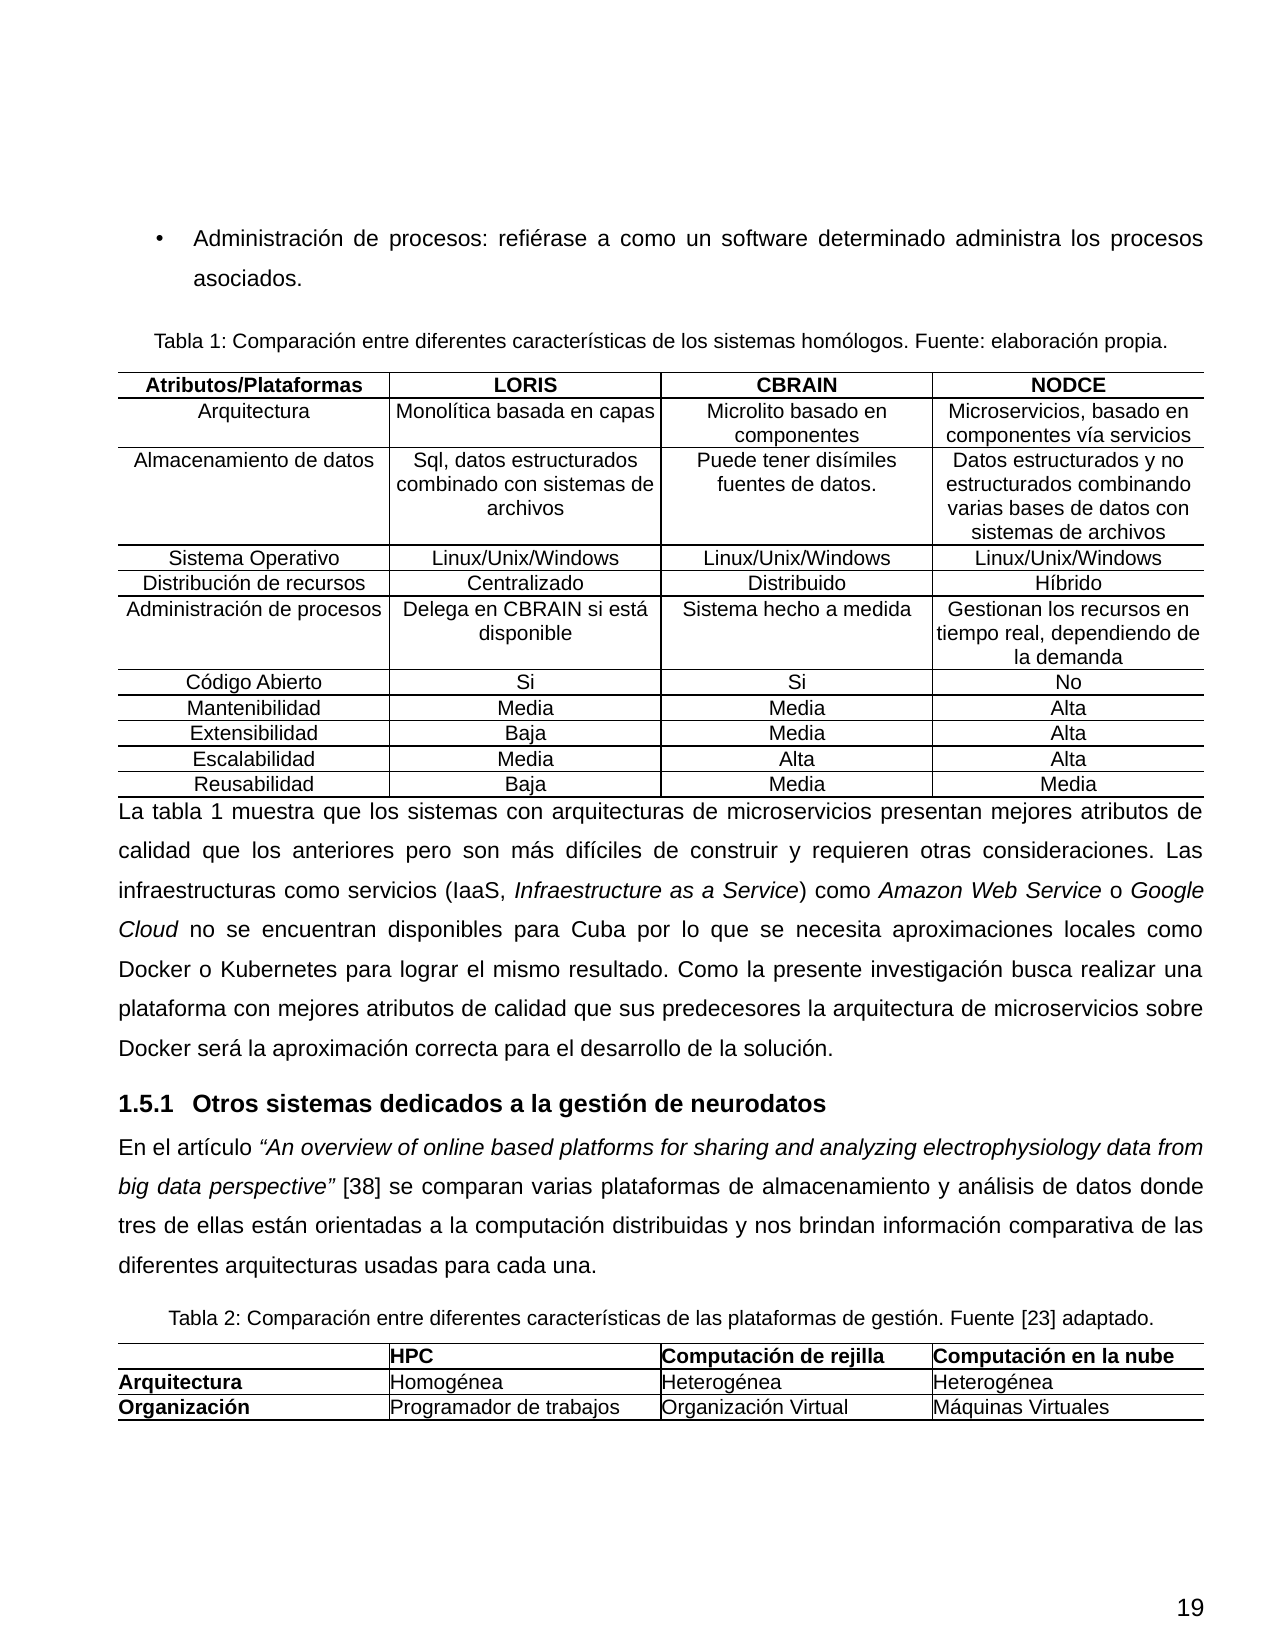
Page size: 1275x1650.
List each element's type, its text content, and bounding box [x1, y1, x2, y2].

table_cell Monolítica basada en capas [390, 399, 660, 447]
table_cell Organización [118, 1395, 389, 1419]
table_cell Distribuido [662, 571, 932, 595]
table_cell Sistema Operativo [118, 546, 389, 570]
table_cell Linux/Unix/Windows [933, 546, 1204, 570]
table_cell Microservicios, basado en componentes vía servicios [933, 399, 1204, 447]
table_header Computación en la nube [933, 1344, 1204, 1368]
table_header HPC [390, 1344, 660, 1368]
table_cell Media [662, 721, 932, 745]
table_cell Programador de trabajos [390, 1395, 660, 1419]
table_cell Arquitectura [118, 1370, 389, 1393]
table_cell Alta [933, 747, 1204, 771]
subtitle Otros sistemas dedicados a la gestión de neurodatos [118, 1089, 1204, 1117]
table_cell Distribución de recursos [118, 571, 389, 595]
table_cell Extensibilidad [118, 721, 389, 745]
table_cell Microlito basado en componentes [662, 399, 932, 447]
table_cell Puede tener disímiles fuentes de datos. [662, 448, 932, 544]
table_cell Heterogénea [662, 1370, 932, 1393]
table_cell Administración de procesos [118, 597, 389, 669]
table_cell Reusabilidad [118, 772, 389, 796]
table_cell Centralizado [390, 571, 660, 595]
table_header LORIS [390, 373, 660, 397]
table_cell Linux/Unix/Windows [390, 546, 660, 570]
table_cell Delega en CBRAIN si está disponible [390, 597, 660, 669]
table_header Atributos/Plataformas [118, 373, 389, 397]
table_cell Arquitectura [118, 399, 389, 447]
table_header NODCE [933, 373, 1204, 397]
table_cell Linux/Unix/Windows [662, 546, 932, 570]
table_cell Alta [933, 721, 1204, 745]
table_cell Almacenamiento de datos [118, 448, 389, 544]
table_cell Si [662, 670, 932, 694]
table_cell Media [662, 772, 932, 796]
table_cell Homogénea [390, 1370, 660, 1393]
text En el artículo “An overview of online based platforms for sharing and analyzing electrophysiology data from big data perspective” [38] se comparan varias plataformas de almacenamiento y análisis de datos donde tres de ellas están orientadas a la computación distribuidas y nos brindan información comparativa de las diferentes arquitecturas usadas para cada una. [118, 1133, 1204, 1278]
table_cell Máquinas Virtuales [933, 1395, 1204, 1419]
table_cell Alta [933, 696, 1204, 720]
table_cell Heterogénea [933, 1370, 1204, 1393]
table_cell Gestionan los recursos en tiempo real, dependiendo de la demanda [933, 597, 1204, 669]
table_cell Media [390, 696, 660, 720]
table_cell Híbrido [933, 571, 1204, 595]
table_cell Media [662, 696, 932, 720]
table_cell Organización Virtual [662, 1395, 932, 1419]
table_cell Código Abierto [118, 670, 389, 694]
text La tabla 1 muestra que los sistemas con arquitecturas de microservicios presentan mejores atributos de calidad que los anteriores pero son más difíciles de construir y requieren otras consideraciones. Las infraestructuras como servicios (IaaS, Infraestructure as a Service) como Amazon Web Service o Google Cloud no se encuentran disponibles para Cuba por lo que se necesita aproximaciones locales como Docker o Kubernetes para lograr el mismo resultado. Como la presente investigación busca realizar una plataforma con mejores atributos de calidad que sus predecesores la arquitectura de microservicios sobre Docker será la aproximación correcta para el desarrollo de la solución. [118, 798, 1204, 1061]
table_cell Mantenibilidad [118, 696, 389, 720]
table_cell Media [390, 747, 660, 771]
table_cell Si [390, 670, 660, 694]
table_cell No [933, 670, 1204, 694]
table_cell Sql, datos estructurados combinado con sistemas de archivos [390, 448, 660, 544]
text Tabla 2: Comparación entre diferentes características de las plataformas de gestión. Fuente [23] adaptado. [118, 1306, 1204, 1330]
table_header [118, 1344, 389, 1368]
table_cell Sistema hecho a medida [662, 597, 932, 669]
table_cell Datos estructurados y no estructurados combinando varias bases de datos con sistemas de archivos [933, 448, 1204, 544]
text Tabla 1: Comparación entre diferentes características de los sistemas homólogos. Fuente: elaboración propia. [118, 329, 1204, 353]
table_cell Baja [390, 721, 660, 745]
table_header CBRAIN [662, 373, 932, 397]
table_cell Escalabilidad [118, 747, 389, 771]
table_header Computación de rejilla [662, 1344, 932, 1368]
table_cell Alta [662, 747, 932, 771]
table_cell Baja [390, 772, 660, 796]
table_cell Media [933, 772, 1204, 796]
list Administración de procesos: refiérase a como un software determinado administra los procesos asociados. [156, 225, 1204, 291]
